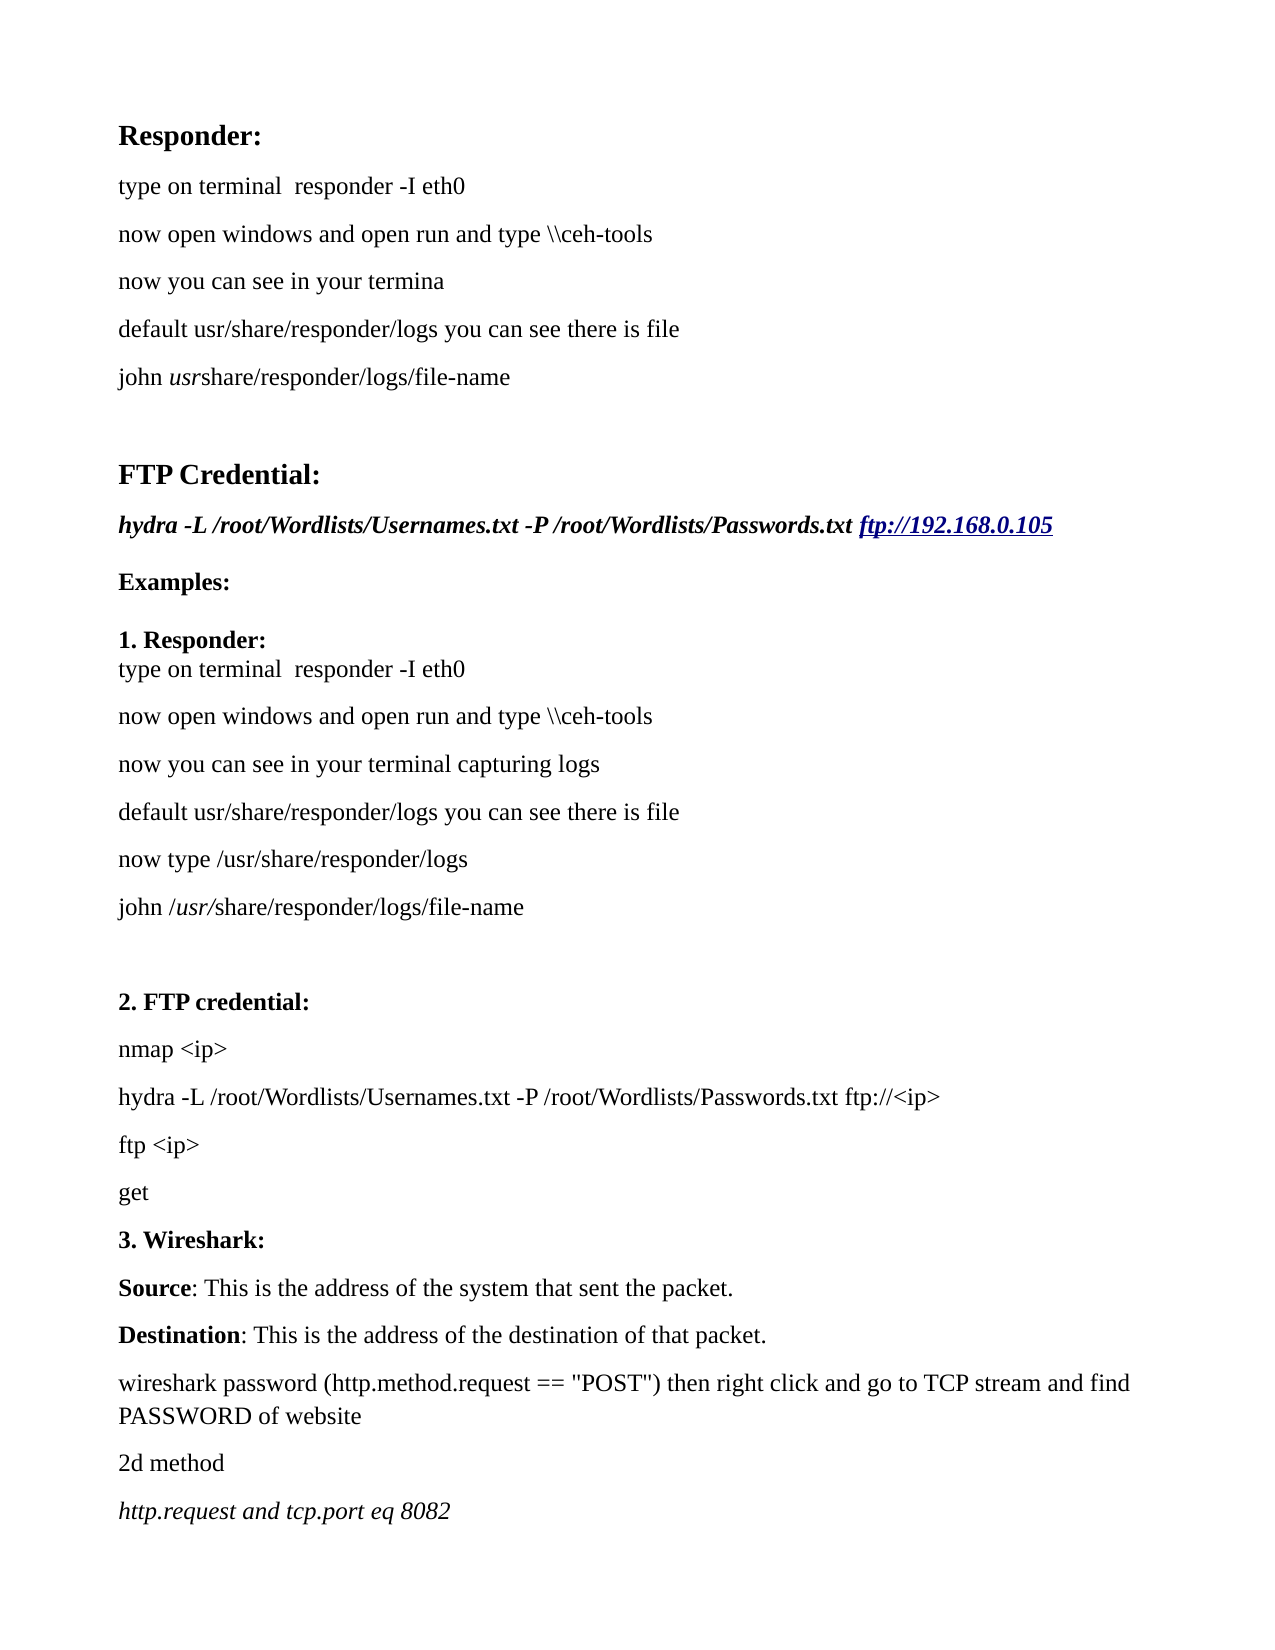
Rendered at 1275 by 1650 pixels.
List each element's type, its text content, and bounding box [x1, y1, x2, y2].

text Responder: [118, 118, 1157, 152]
text hydra -L /root/Wordlists/Usernames.txt -P /root/Wordlists/Passwords.txt ftp://192.168.0.105 [118, 510, 1157, 539]
text Source: This is the address of the system that sent the packet. [118, 1273, 1157, 1301]
text 2. FTP credential: [118, 987, 1157, 1016]
text nmap <ip> [118, 1034, 1157, 1063]
text john /usr/share/responder/logs/file-name [118, 892, 1157, 921]
text Destination: This is the address of the destination of that packet. [118, 1320, 1157, 1349]
text 2d method [118, 1448, 1157, 1477]
text ftp <ip> [118, 1130, 1157, 1158]
text 3. Wireshark: [118, 1225, 1157, 1254]
text Examples: [118, 567, 1157, 596]
text get [118, 1177, 1157, 1206]
text wireshark password (http.method.request == "POST") then right click and go to TCP stream and find PASSWORD of website [118, 1368, 1157, 1429]
text hydra -L /root/Wordlists/Usernames.txt -P /root/Wordlists/Passwords.txt ftp://<ip> [118, 1082, 1157, 1111]
text type on terminal responder -I eth0 [118, 171, 1157, 200]
text 1. Responder: [118, 625, 1157, 654]
text http.request and tcp.port eq 8082 [118, 1496, 1157, 1525]
text FTP Credential: [118, 457, 1157, 490]
text default usr/share/responder/logs you can see there is file [118, 797, 1157, 825]
text now you can see in your termina [118, 266, 1157, 295]
text now type /usr/share/responder/logs [118, 844, 1157, 873]
text now you can see in your terminal capturing logs [118, 749, 1157, 778]
text john usrshare/responder/logs/file-name [118, 362, 1157, 390]
text now open windows and open run and type \\ceh-tools [118, 701, 1157, 730]
text default usr/share/responder/logs you can see there is file [118, 314, 1157, 343]
text now open windows and open run and type \\ceh-tools [118, 219, 1157, 248]
text type on terminal responder -I eth0 [118, 654, 1157, 682]
